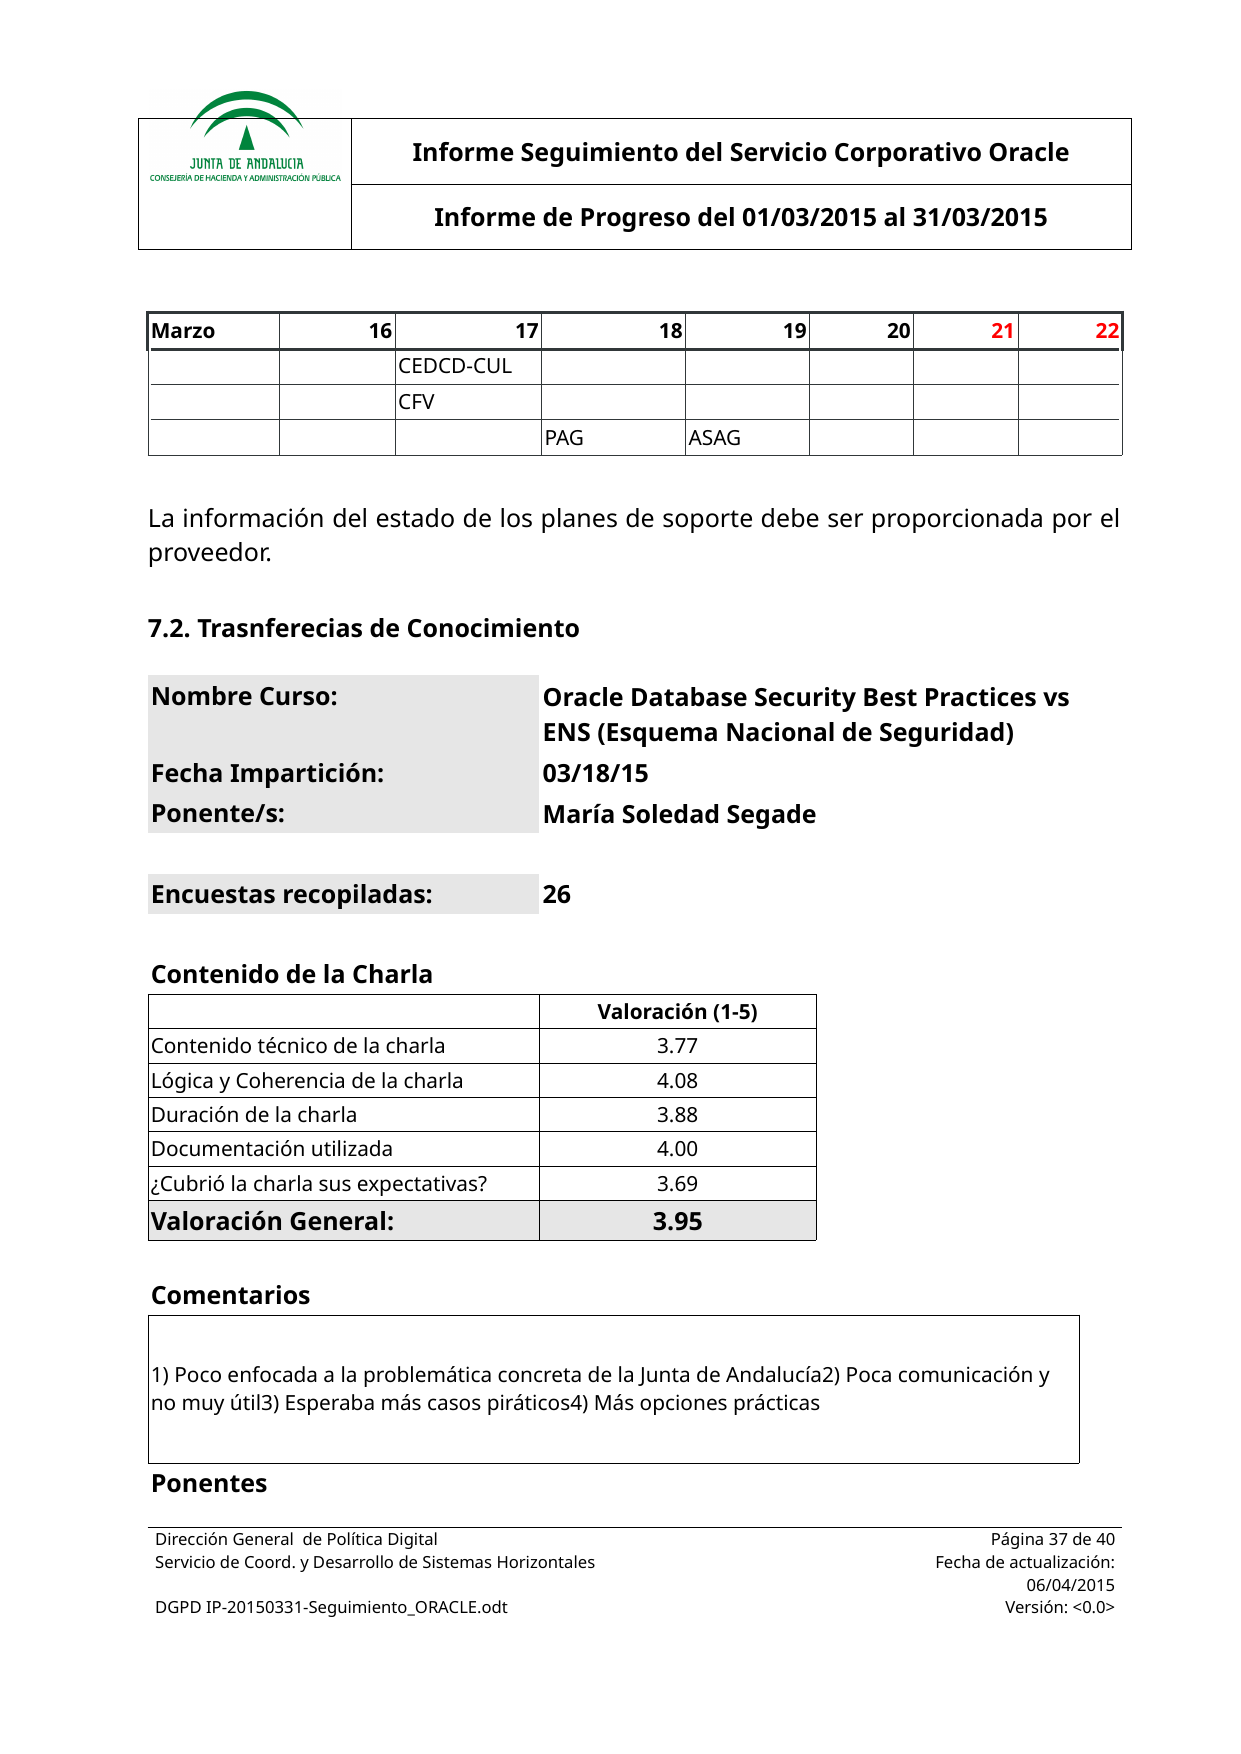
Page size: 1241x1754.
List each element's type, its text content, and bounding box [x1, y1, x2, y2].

table_cell [1019, 419, 1122, 454]
table_cell [816, 1464, 1079, 1503]
table_cell [1079, 834, 1087, 874]
table_cell [148, 1241, 539, 1274]
table_cell Encuestas recopiladas: [148, 874, 539, 914]
table_header 16 [280, 314, 395, 348]
table_cell Comentarios [148, 1275, 539, 1314]
table_cell PAG [542, 420, 685, 454]
table_header Marzo [149, 314, 279, 348]
table_cell [914, 420, 1018, 454]
table_cell [686, 351, 809, 383]
table_cell [1079, 1131, 1087, 1166]
table_cell Ponentes [148, 1464, 539, 1503]
table_cell Fecha Impartición: [148, 753, 539, 793]
table_cell [817, 1200, 1079, 1240]
table_cell CFV [396, 385, 541, 419]
table_cell [1079, 1200, 1087, 1240]
table_cell [1079, 1463, 1087, 1503]
table_cell [817, 1028, 1079, 1063]
table_cell 18/03/15 [540, 753, 1087, 793]
table_cell ¿Cubrió la charla sus expectativas? [149, 1167, 539, 1200]
table_cell [816, 954, 1079, 994]
table_cell [817, 994, 1079, 1028]
table_cell [148, 914, 539, 954]
table_cell [1080, 1315, 1087, 1462]
table_header 18 [542, 314, 685, 348]
table_cell [1079, 954, 1087, 994]
table_cell Lógica y Coherencia de la charla [149, 1064, 539, 1097]
table_cell [1079, 1028, 1087, 1063]
table_cell [816, 1240, 1079, 1274]
table_cell [1079, 1166, 1087, 1200]
table_header 20 [810, 314, 913, 348]
table_cell [1079, 1063, 1087, 1097]
table_cell Duración de la charla [149, 1098, 539, 1131]
table_cell Documentación utilizada [149, 1132, 539, 1166]
table_cell 3,69 [540, 1167, 816, 1200]
table_cell [540, 954, 816, 994]
table_cell [540, 914, 816, 954]
table_cell [540, 1275, 816, 1314]
table_cell 1) Poco enfocada a la problemática concreta de la Junta de Andalucía2) Poca comunicación y no muy útil3) Esperaba más casos piráticos4) Más opciones prácticas [149, 1316, 1079, 1462]
table_cell [149, 348, 279, 383]
table_cell [810, 420, 913, 454]
table_cell [1079, 1240, 1087, 1274]
table_cell [914, 351, 1018, 383]
table_cell [542, 351, 685, 383]
table_cell [816, 834, 1079, 874]
table_cell [1079, 914, 1087, 954]
table_cell [540, 1241, 816, 1274]
table_cell CEDCD-CUL [396, 351, 541, 383]
table_cell 26 [540, 874, 1087, 914]
table_cell [817, 1166, 1079, 1200]
table_cell [542, 385, 685, 419]
table_cell 4,00 [540, 1132, 816, 1166]
table_cell [817, 1097, 1079, 1131]
table_cell [810, 385, 913, 419]
table_header 21 [914, 314, 1018, 348]
table_cell 3,88 [540, 1098, 816, 1131]
table_cell [149, 419, 279, 454]
table_cell [149, 995, 539, 1028]
subtitle Trasnferecias de Conocimiento [148, 611, 1122, 645]
table_cell [280, 420, 395, 454]
table_cell [280, 351, 395, 383]
table_cell [816, 914, 1079, 954]
table_cell [1019, 348, 1122, 383]
text La información del estado de los planes de soporte debe ser proporcionada por el proveedor. [148, 501, 1122, 569]
table_cell [1079, 1275, 1087, 1314]
table_cell [810, 351, 913, 383]
table_cell 3,77 [540, 1029, 816, 1063]
table_cell Contenido de la Charla [148, 954, 539, 994]
table_cell ASAG [686, 420, 809, 454]
table_cell [686, 385, 809, 419]
table_cell [540, 1464, 816, 1503]
table_header 19 [686, 314, 809, 348]
table_cell 4,08 [540, 1064, 816, 1097]
table_cell Valoración General: [149, 1201, 539, 1240]
table_cell [396, 420, 541, 454]
table_cell 3,95 [540, 1201, 816, 1240]
table_header Nombre Curso: [148, 675, 539, 753]
picture [149, 119, 342, 182]
table_cell [540, 834, 816, 874]
table_cell María Soledad Segade [540, 793, 1087, 833]
table_cell Contenido técnico de la charla [149, 1029, 539, 1063]
table_cell [1019, 384, 1122, 419]
table_cell [280, 385, 395, 419]
table_cell [1079, 1097, 1087, 1131]
table_cell [1079, 994, 1087, 1028]
table_cell Valoración (1-5) [540, 995, 816, 1028]
table_cell [149, 384, 279, 419]
table_header 22 [1019, 314, 1121, 348]
table_cell [148, 834, 539, 874]
table_cell [816, 1275, 1079, 1314]
picture [149, 89, 342, 118]
table_cell [817, 1131, 1079, 1166]
table_header Oracle Database Security Best Practices vs ENS (Esquema Nacional de Seguridad) [540, 675, 1087, 753]
table_header 17 [396, 314, 541, 348]
table_cell [914, 385, 1018, 419]
table_cell [817, 1063, 1079, 1097]
table_cell Ponente/s: [148, 793, 539, 833]
